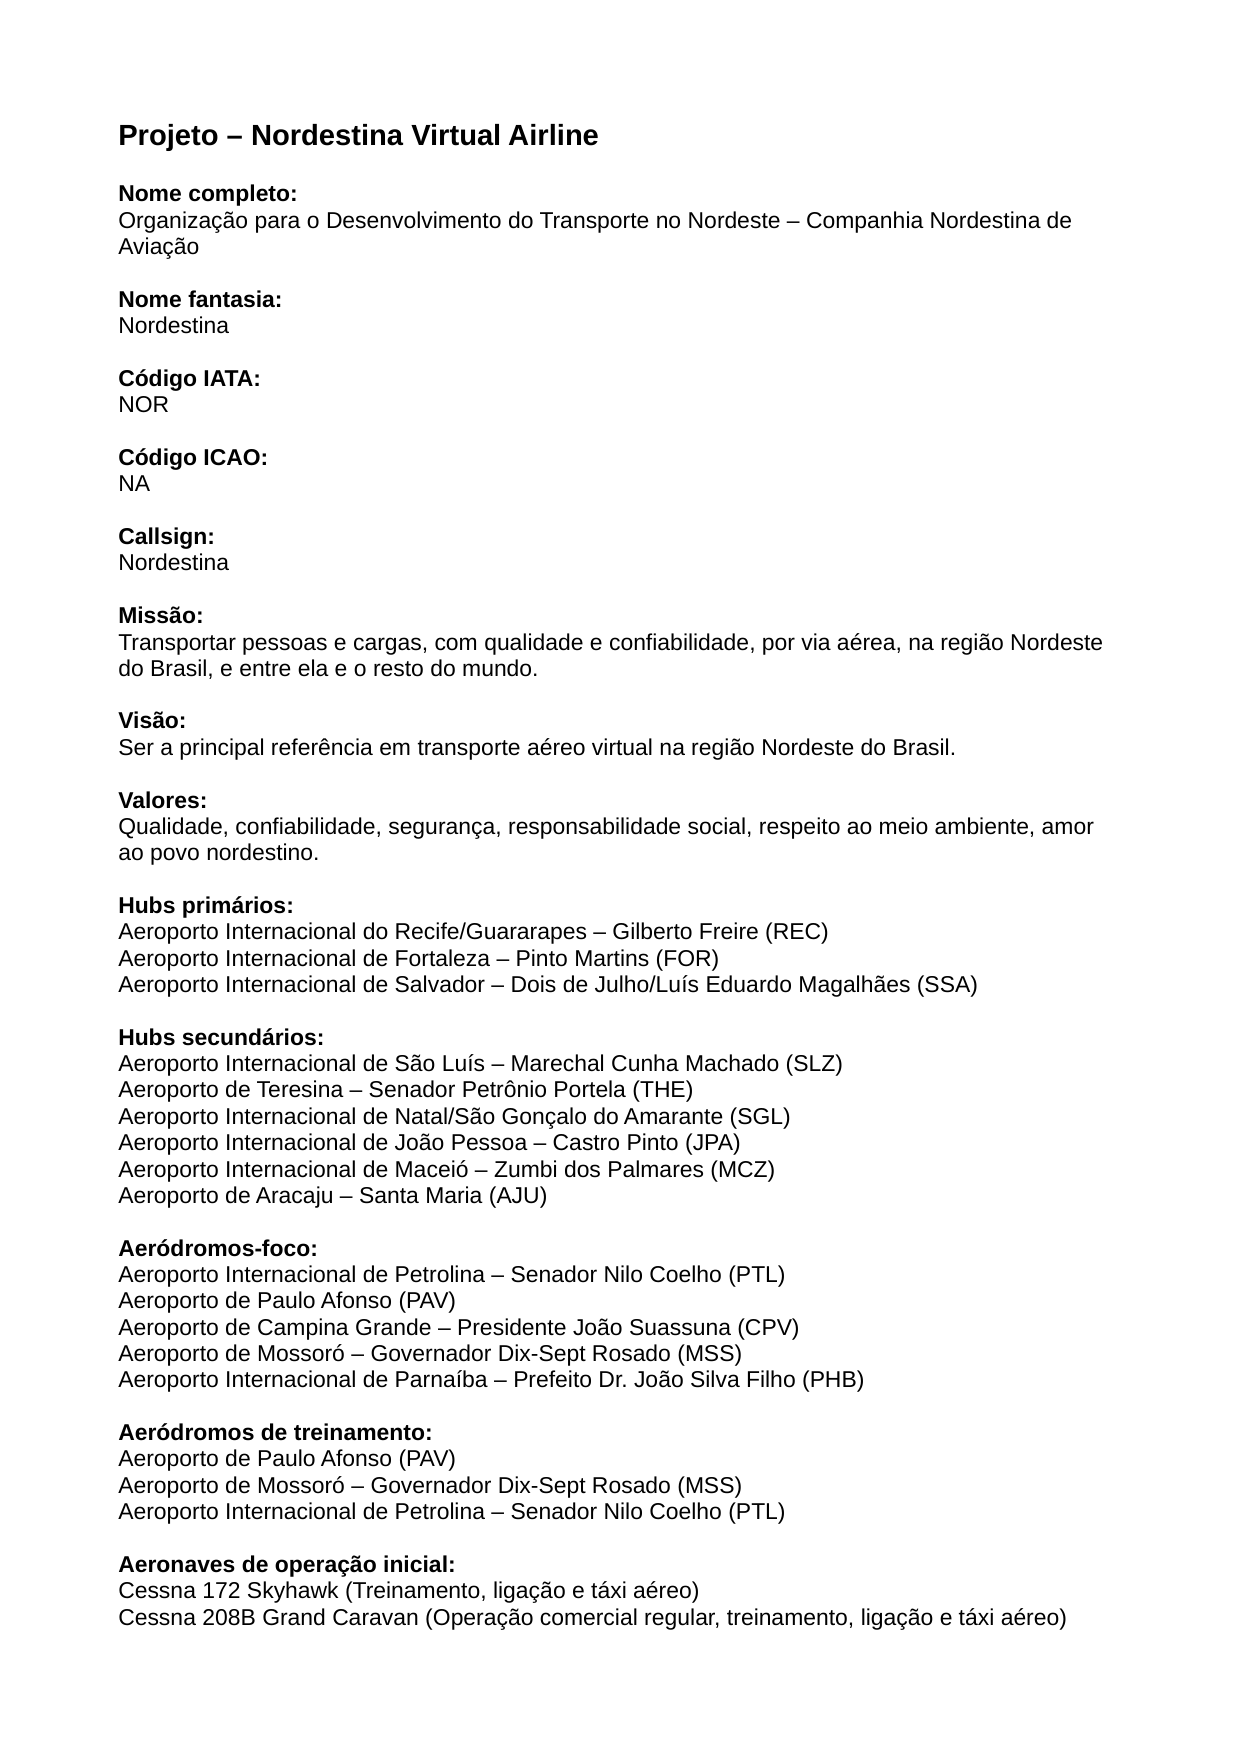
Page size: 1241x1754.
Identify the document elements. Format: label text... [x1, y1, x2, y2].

text Cessna 172 Skyhawk (Treinamento, ligação e táxi aéreo) [118, 1577, 1122, 1603]
text Cessna 208B Grand Caravan (Operação comercial regular, treinamento, ligação e táxi aéreo) [118, 1603, 1122, 1630]
text Aeroporto Internacional de João Pessoa – Castro Pinto (JPA) [118, 1129, 1122, 1156]
text Organização para o Desenvolvimento do Transporte no Nordeste – Companhia Nordestina de Aviação [118, 207, 1122, 259]
text Nordestina [118, 549, 1122, 576]
text Nordestina [118, 312, 1122, 338]
text Aeroporto Internacional de Parnaíba – Prefeito Dr. João Silva Filho (PHB) [118, 1366, 1122, 1393]
text Aeroporto Internacional de Fortaleza – Pinto Martins (FOR) [118, 945, 1122, 971]
text Hubs secundários: [118, 1024, 1122, 1050]
text Aeroporto de Aracaju – Santa Maria (AJU) [118, 1182, 1122, 1208]
text Nome fantasia: [118, 286, 1122, 312]
text Hubs primários: [118, 892, 1122, 918]
text Aeroporto de Campina Grande – Presidente João Suassuna (CPV) [118, 1314, 1122, 1340]
text Código ICAO: [118, 444, 1122, 470]
text Aeroporto Internacional de Salvador – Dois de Julho/Luís Eduardo Magalhães (SSA) [118, 971, 1122, 997]
text Aeroporto de Teresina – Senador Petrônio Portela (THE) [118, 1076, 1122, 1103]
text Aeroporto de Mossoró – Governador Dix-Sept Rosado (MSS) [118, 1340, 1122, 1366]
text NA [118, 470, 1122, 497]
text Aeroporto Internacional do Recife/Guararapes – Gilberto Freire (REC) [118, 918, 1122, 945]
text Transportar pessoas e cargas, com qualidade e confiabilidade, por via aérea, na região Nordeste do Brasil, e entre ela e o resto do mundo. [118, 628, 1122, 681]
text Nome completo: [118, 180, 1122, 207]
text Projeto – Nordestina Virtual Airline [118, 118, 1122, 152]
text Aeródromos-foco: [118, 1234, 1122, 1261]
text Aeroporto de Paulo Afonso (PAV) [118, 1287, 1122, 1314]
text Aeroporto de Paulo Afonso (PAV) [118, 1445, 1122, 1472]
text Ser a principal referência em transporte aéreo virtual na região Nordeste do Brasil. [118, 734, 1122, 760]
text Callsign: [118, 523, 1122, 549]
text Aeroporto Internacional de Petrolina – Senador Nilo Coelho (PTL) [118, 1498, 1122, 1524]
text Código IATA: [118, 365, 1122, 391]
text Missão: [118, 602, 1122, 628]
text Aeroporto Internacional de São Luís – Marechal Cunha Machado (SLZ) [118, 1050, 1122, 1076]
text NOR [118, 391, 1122, 418]
text Qualidade, confiabilidade, segurança, responsabilidade social, respeito ao meio ambiente, amor ao povo nordestino. [118, 813, 1122, 866]
text Aeroporto de Mossoró – Governador Dix-Sept Rosado (MSS) [118, 1472, 1122, 1498]
text Valores: [118, 787, 1122, 813]
text Aeronaves de operação inicial: [118, 1551, 1122, 1577]
text Aeroporto Internacional de Maceió – Zumbi dos Palmares (MCZ) [118, 1156, 1122, 1182]
text Aeródromos de treinamento: [118, 1419, 1122, 1445]
text Aeroporto Internacional de Natal/São Gonçalo do Amarante (SGL) [118, 1103, 1122, 1129]
text Visão: [118, 707, 1122, 734]
text Aeroporto Internacional de Petrolina – Senador Nilo Coelho (PTL) [118, 1261, 1122, 1287]
